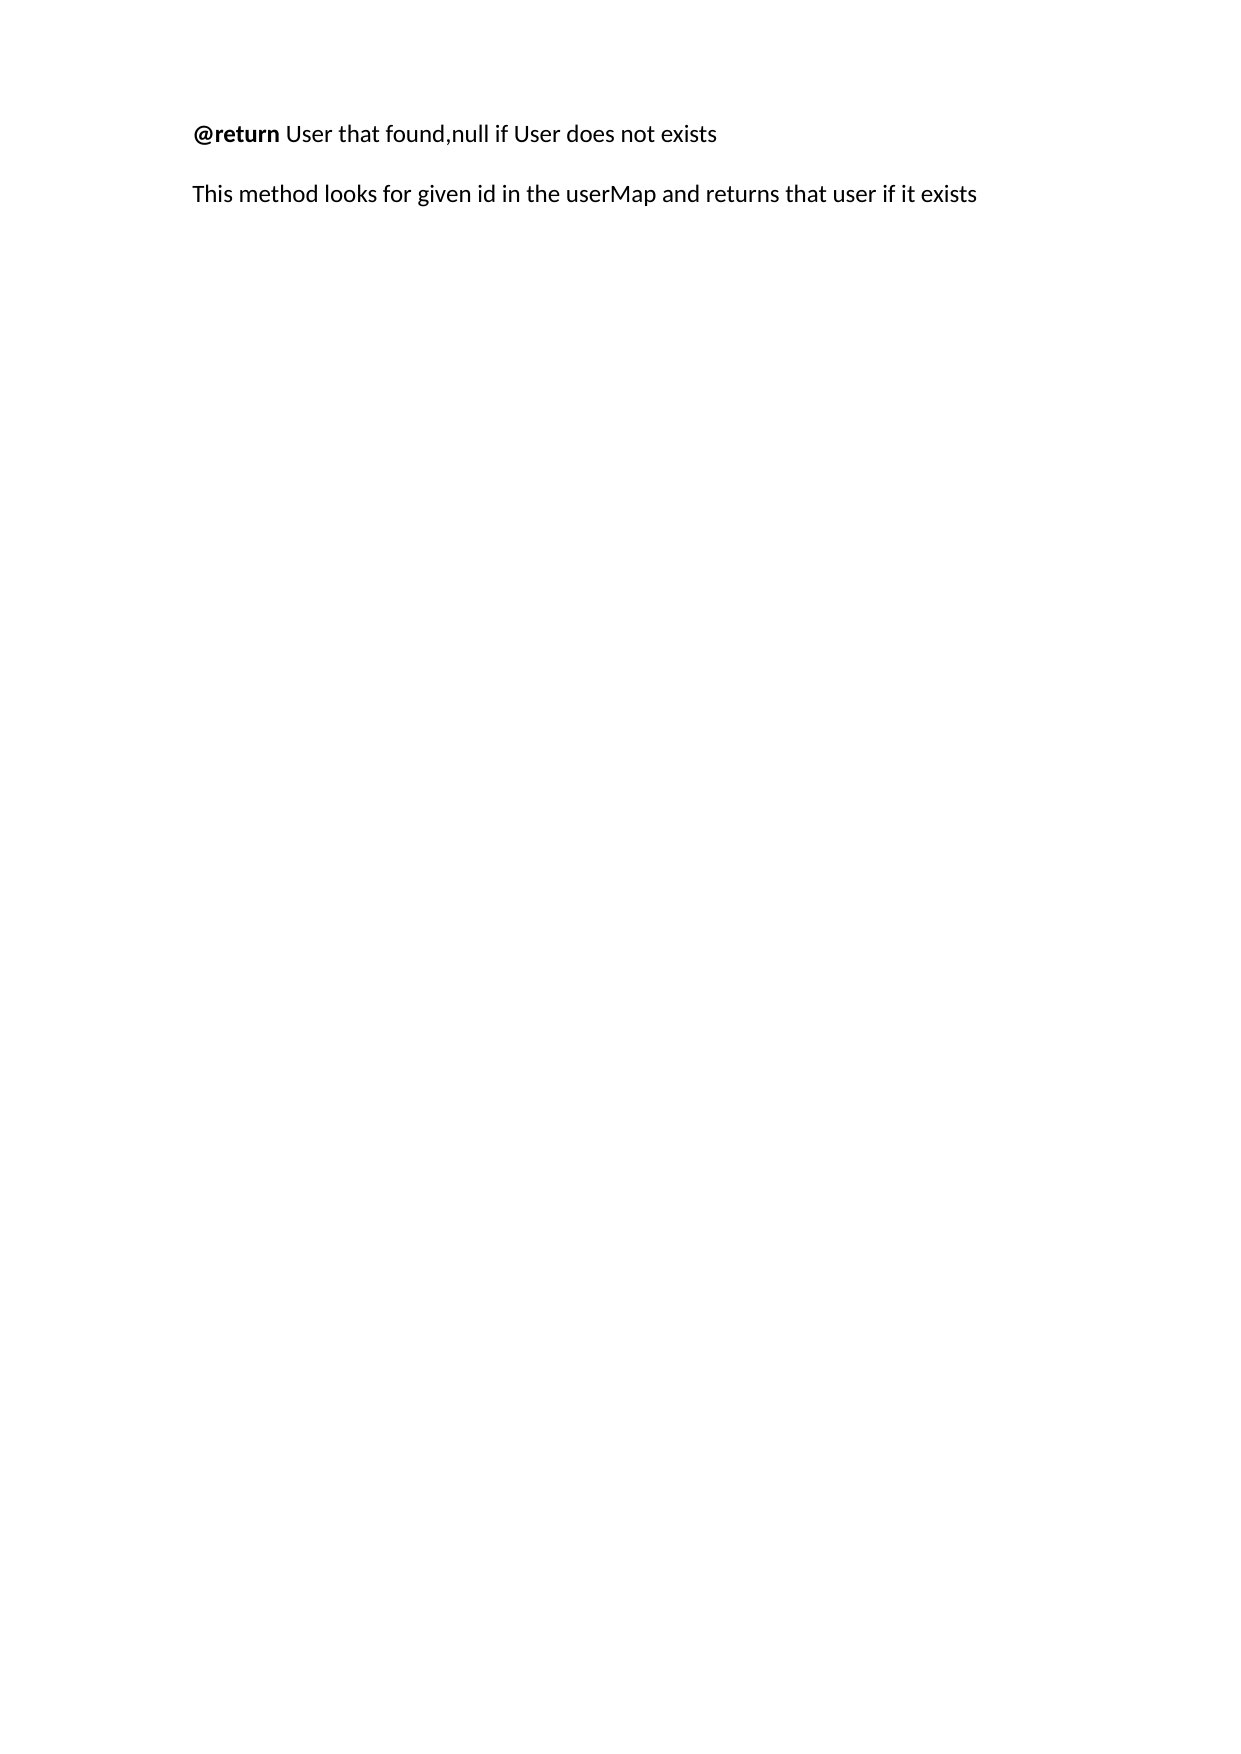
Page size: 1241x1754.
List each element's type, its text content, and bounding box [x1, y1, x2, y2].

text This method looks for given id in the userMap and returns that user if it exists [118, 178, 1122, 209]
text @return User that found,null if User does not exists [118, 118, 1122, 149]
